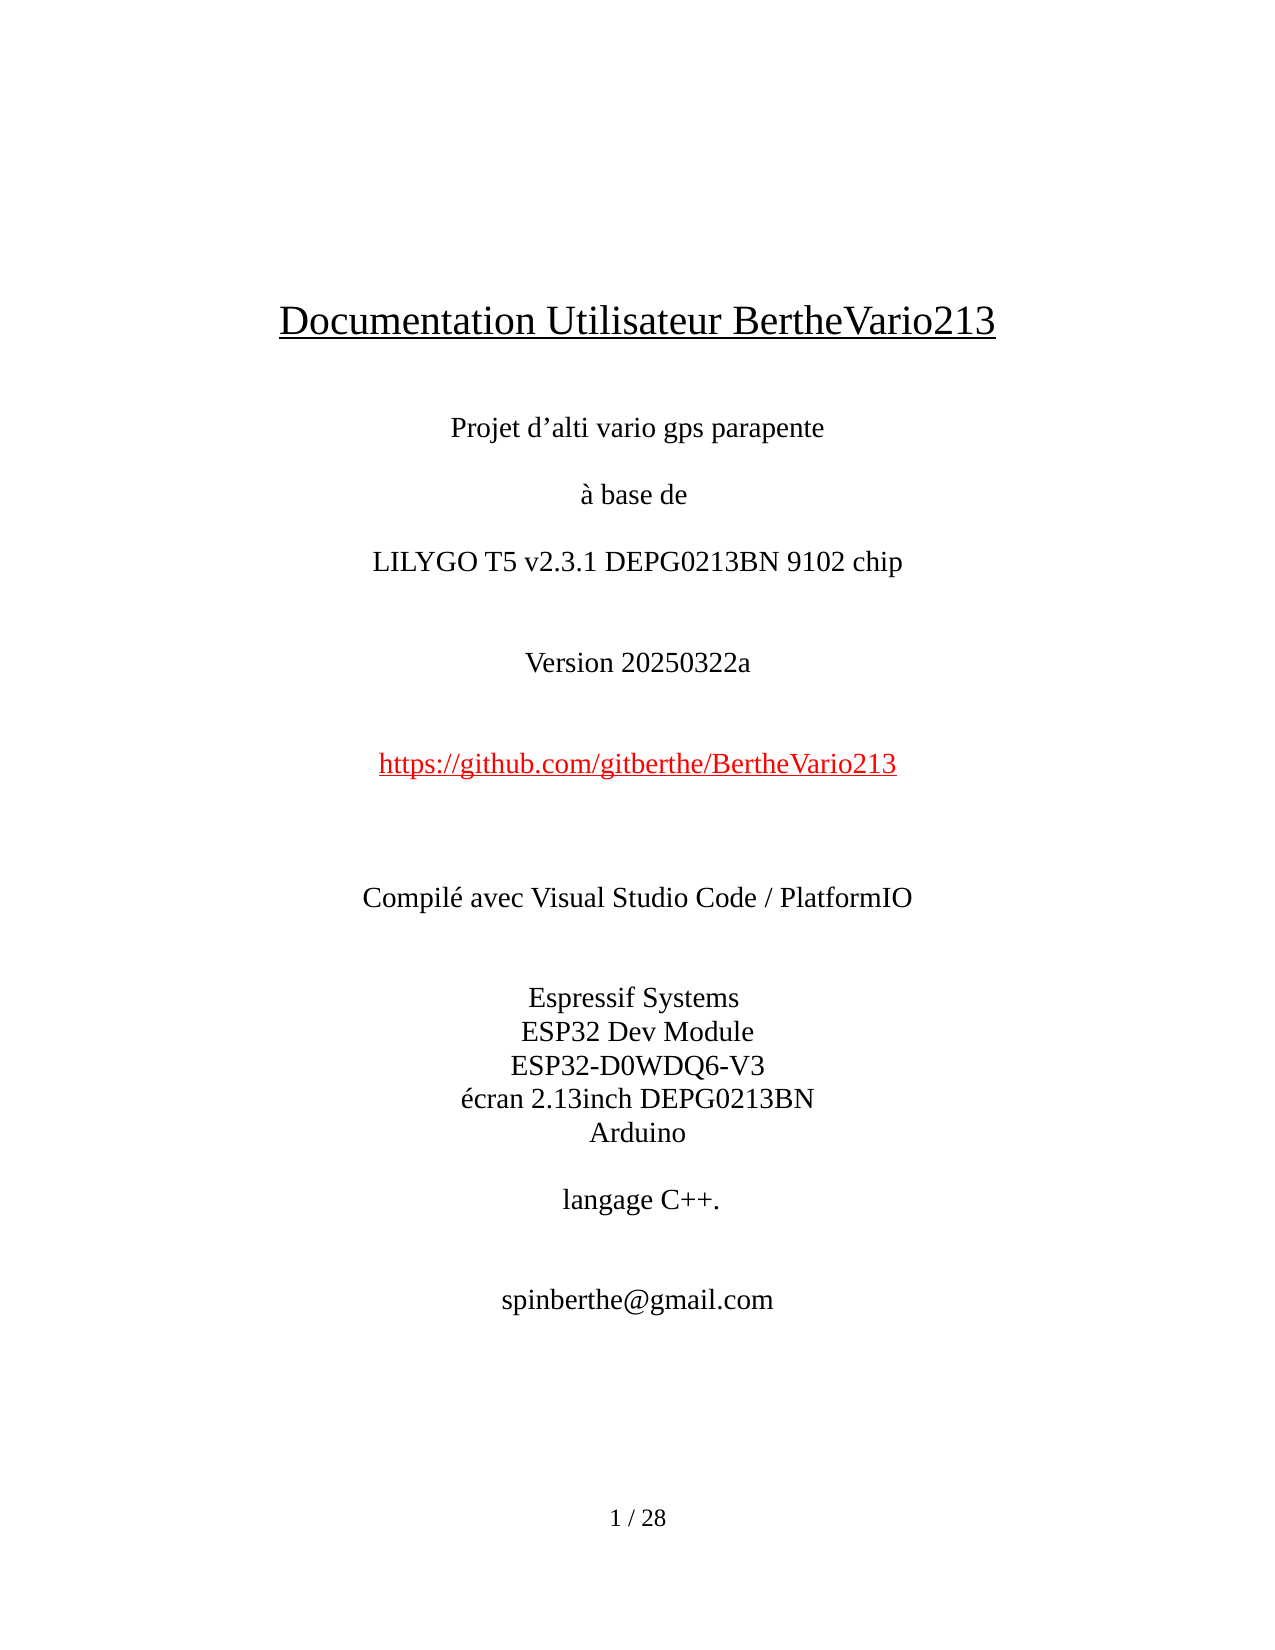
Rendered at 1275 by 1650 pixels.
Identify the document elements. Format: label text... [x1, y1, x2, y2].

text à base de [118, 477, 1157, 511]
text Espressif Systems [118, 981, 1157, 1014]
text ESP32-D0WDQ6-V3 [118, 1048, 1157, 1081]
text Compilé avec Visual Studio Code / PlatformIO [118, 880, 1157, 913]
text Documentation Utilisateur BertheVario213 [118, 295, 1157, 343]
text écran 2.13inch DEPG0213BN [118, 1081, 1157, 1115]
text langage C++. [118, 1182, 1157, 1215]
text ESP32 Dev Module [118, 1014, 1157, 1048]
text https://github.com/gitberthe/BertheVario213 [118, 746, 1157, 779]
text Version 20250322a [118, 645, 1157, 679]
text Arduino [118, 1115, 1157, 1148]
text LILYGO T5 v2.3.1 DEPG0213BN 9102 chip [118, 544, 1157, 578]
text Projet d’alti vario gps parapente [118, 410, 1157, 444]
text spinberthe@gmail.com [118, 1282, 1157, 1316]
